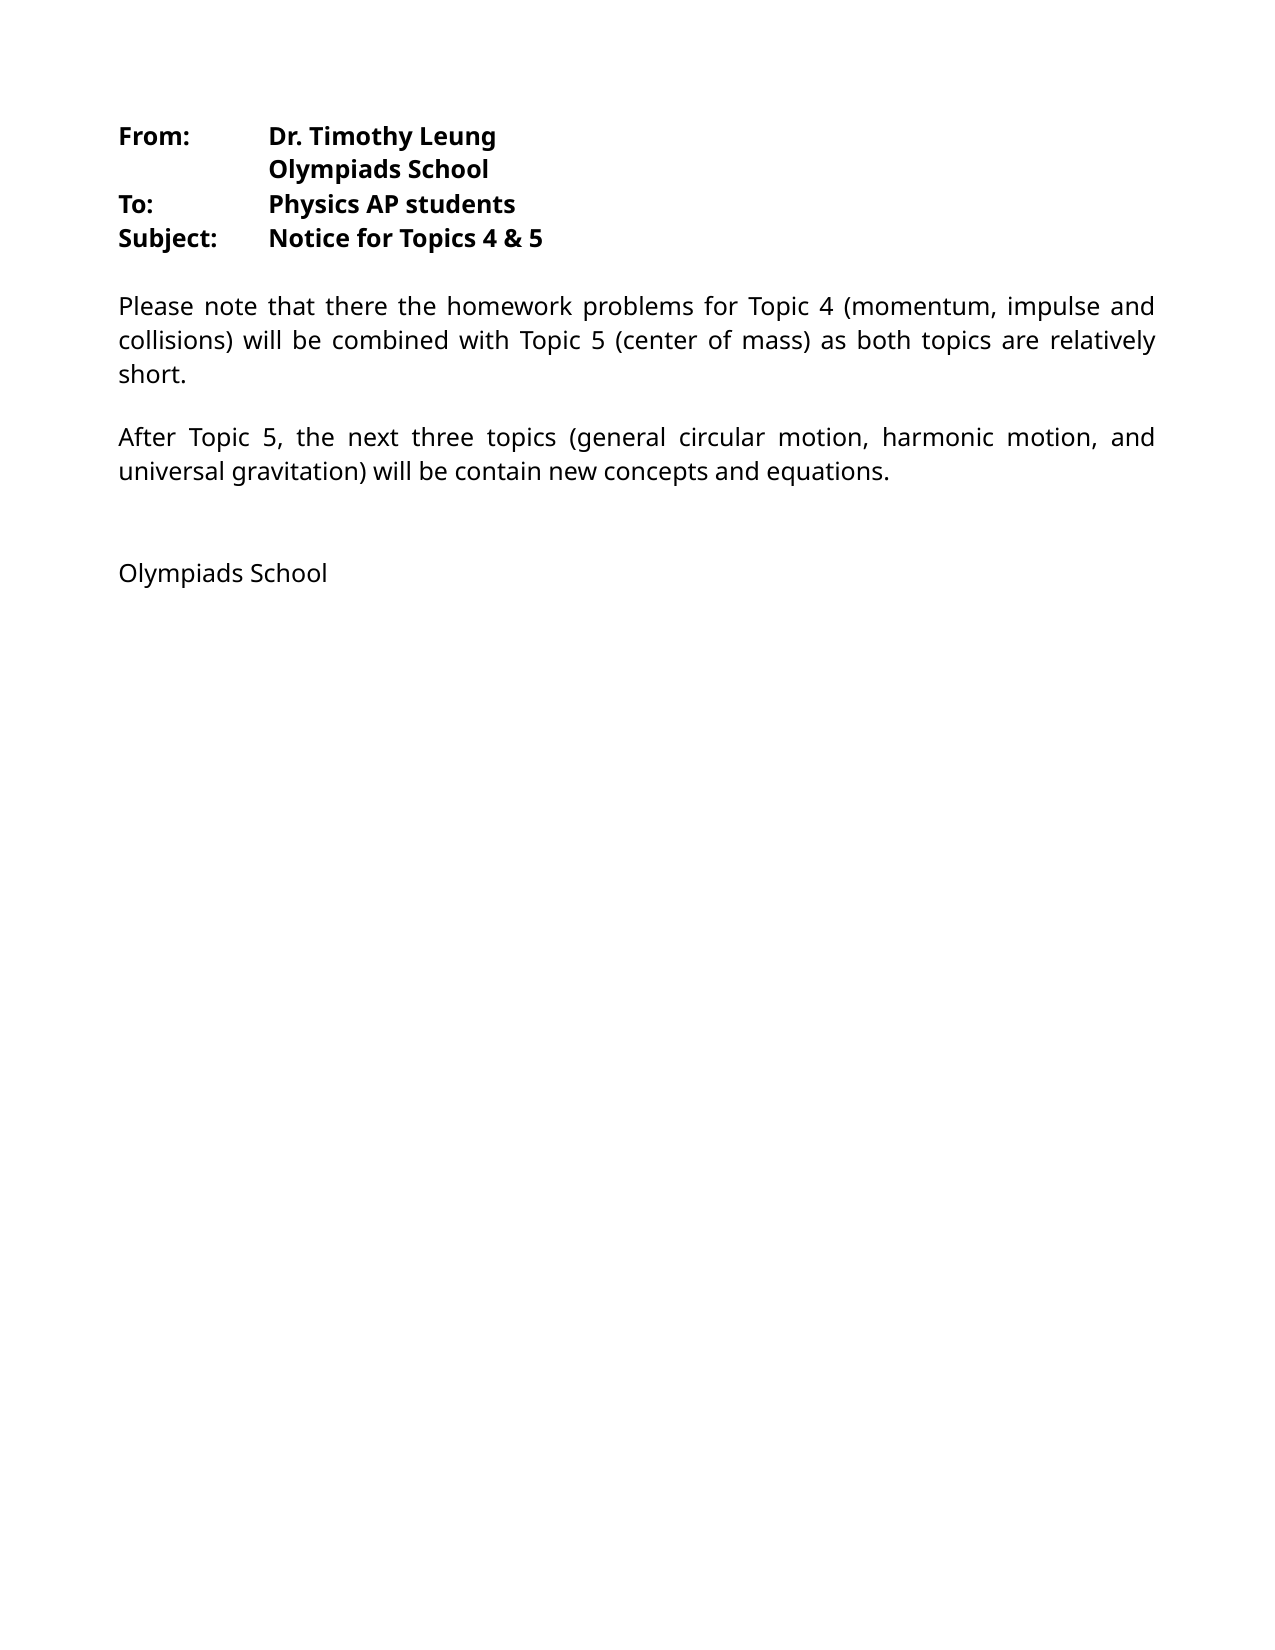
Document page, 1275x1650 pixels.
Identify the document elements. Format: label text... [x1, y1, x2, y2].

text To: Physics AP students [118, 186, 1157, 220]
text From: Dr. Timothy Leung [118, 118, 1157, 152]
text Olympiads School [118, 556, 1157, 590]
text Subject: Notice for Topics 4 & 5 [118, 220, 1157, 254]
text After Topic 5, the next three topics (general circular motion, harmonic motion, and universal gravitation) will be contain new concepts and equations. [118, 419, 1157, 487]
text Please note that there the homework problems for Topic 4 (momentum, impulse and collisions) will be combined with Topic 5 (center of mass) as both topics are relatively short. [118, 288, 1157, 391]
text Olympiads School [118, 152, 1157, 186]
